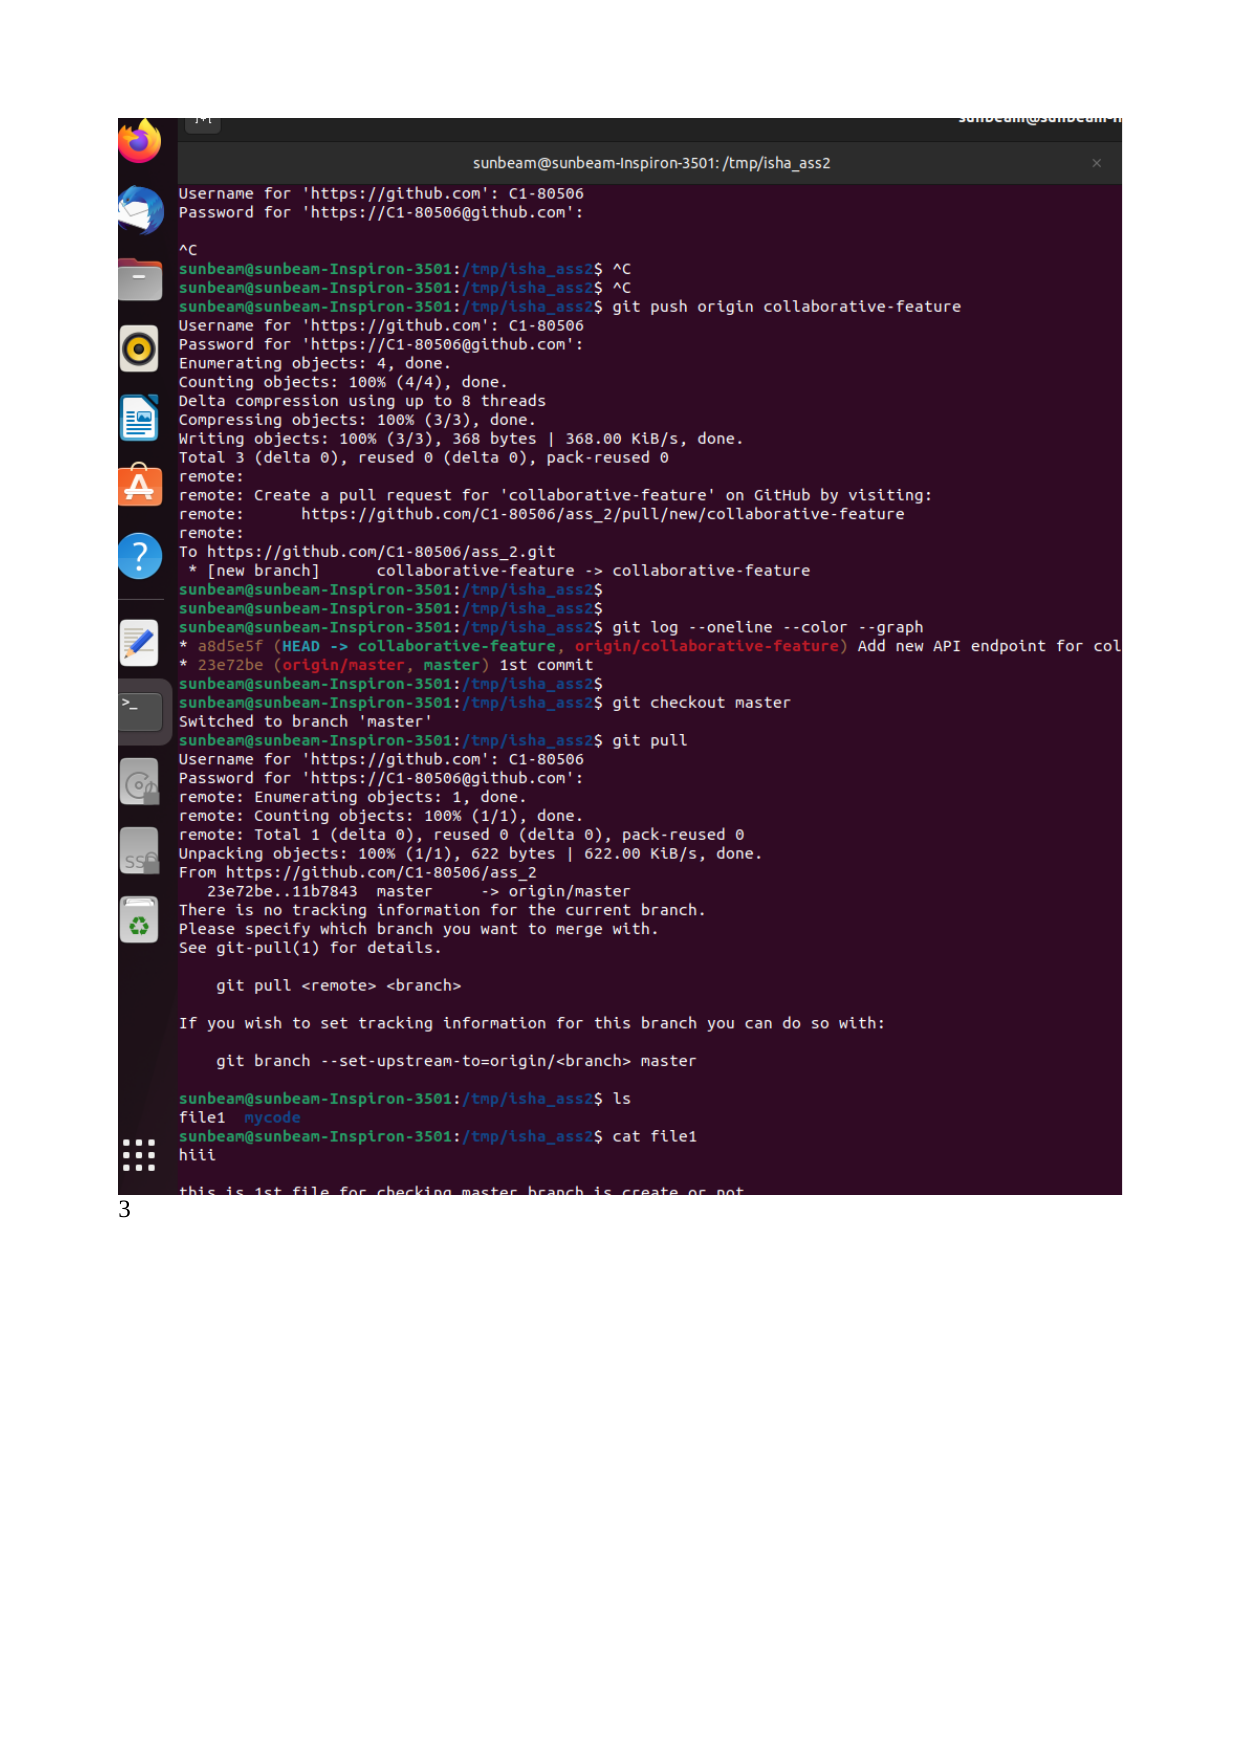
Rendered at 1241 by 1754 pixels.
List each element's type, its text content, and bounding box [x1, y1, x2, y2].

text 3 [118, 1195, 1122, 1223]
picture [118, 118, 1123, 1195]
